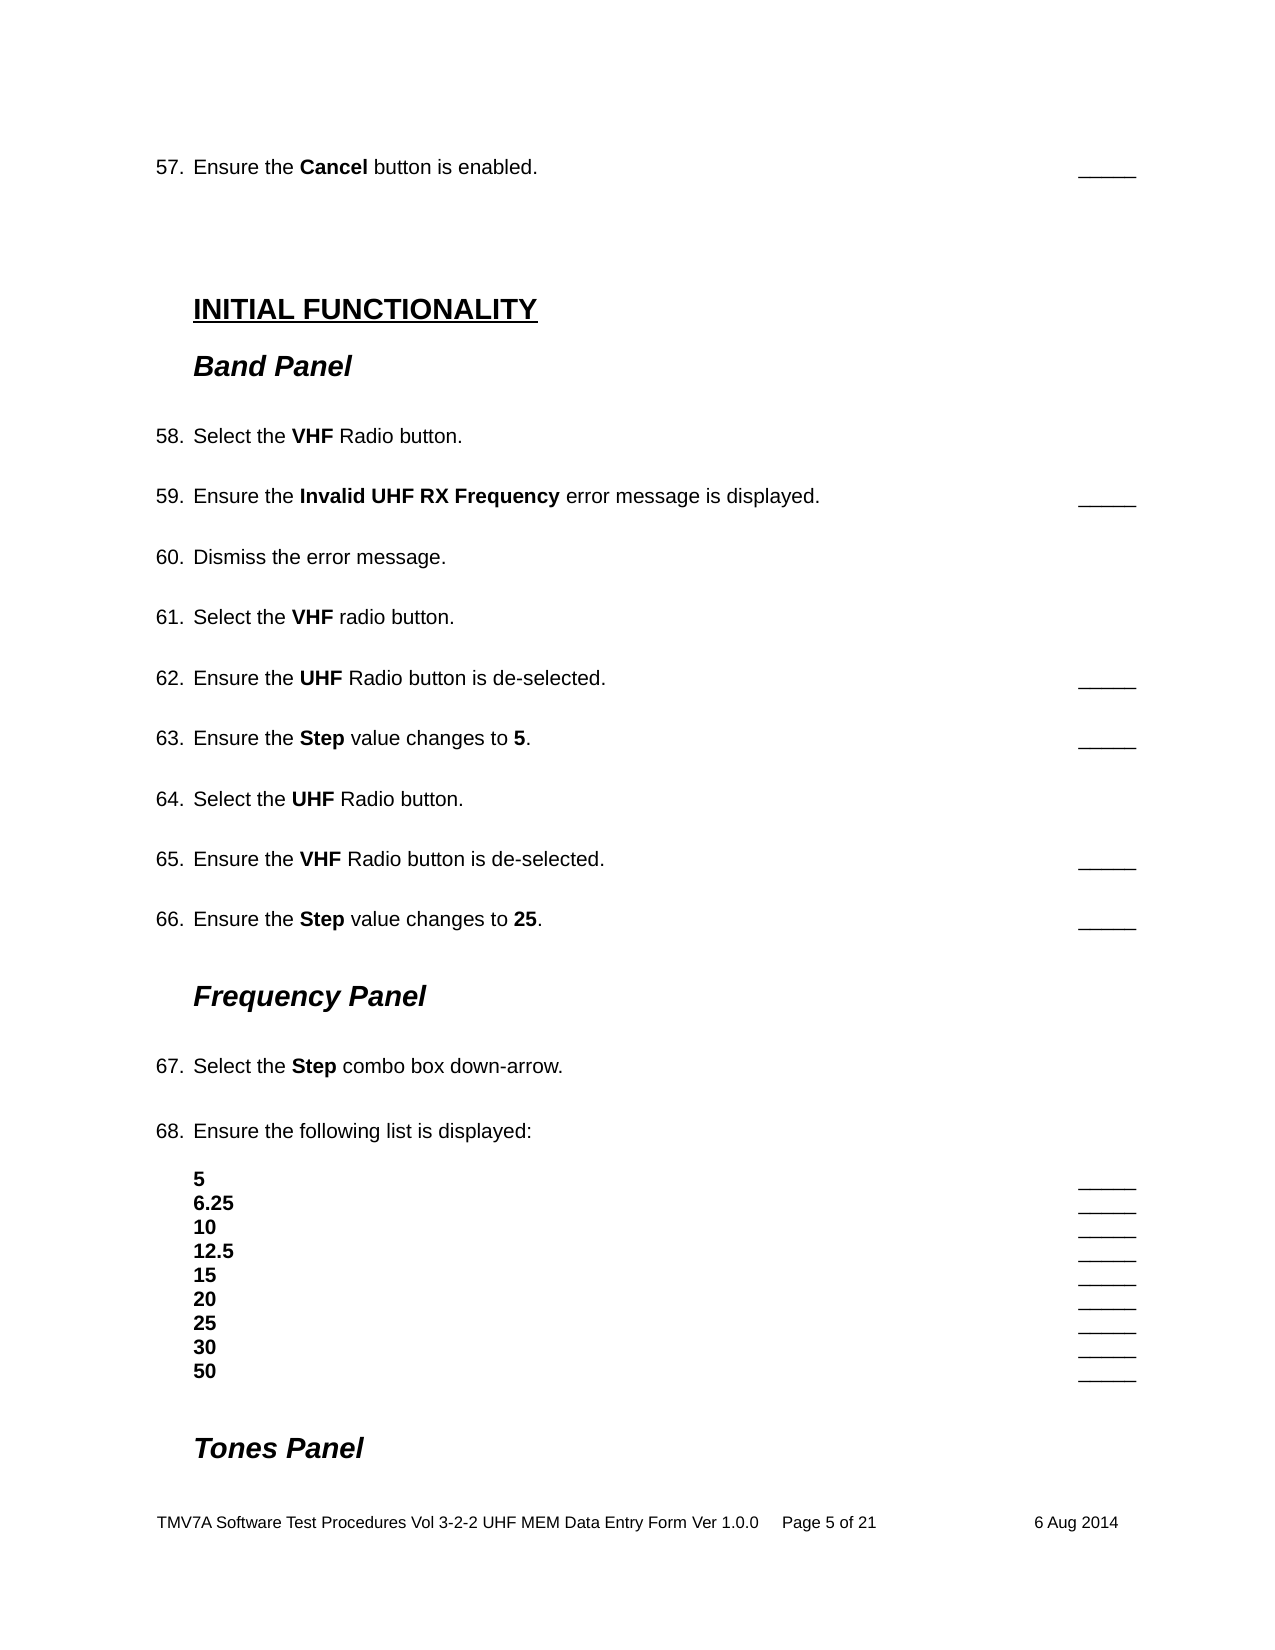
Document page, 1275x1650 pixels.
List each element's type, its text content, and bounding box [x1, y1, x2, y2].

list Dismiss the error message. [156, 545, 1157, 593]
list Ensure the Step value changes to 5. _____ [156, 726, 1157, 774]
list Select the VHF radio button. [156, 605, 1157, 653]
list Ensure the Cancel button is enabled. _____ [156, 154, 1157, 279]
list Ensure the following list is displayed: 5 _____ 6.25 _____ 10 _____ 12.5 _____ 15 _____ 20 _____ 25 _____ 30 _____ 50 _____ Tones Panel [156, 1119, 1157, 1464]
list Select the UHF Radio button. [156, 786, 1157, 834]
list Ensure the VHF Radio button is de-selected. _____ [156, 847, 1157, 895]
list Select the Step combo box down-arrow. [156, 1054, 1157, 1107]
list Ensure the Invalid UHF RX Frequency error message is displayed. _____ [156, 484, 1157, 532]
list INITIAL FUNCTIONALITY Band Panel [156, 292, 1157, 411]
list Ensure the UHF Radio button is de-selected. _____ [156, 666, 1157, 713]
list Select the VHF Radio button. [156, 424, 1157, 472]
list Ensure the Step value changes to 25. _____ Frequency Panel [156, 907, 1157, 1041]
list [156, 118, 1157, 142]
